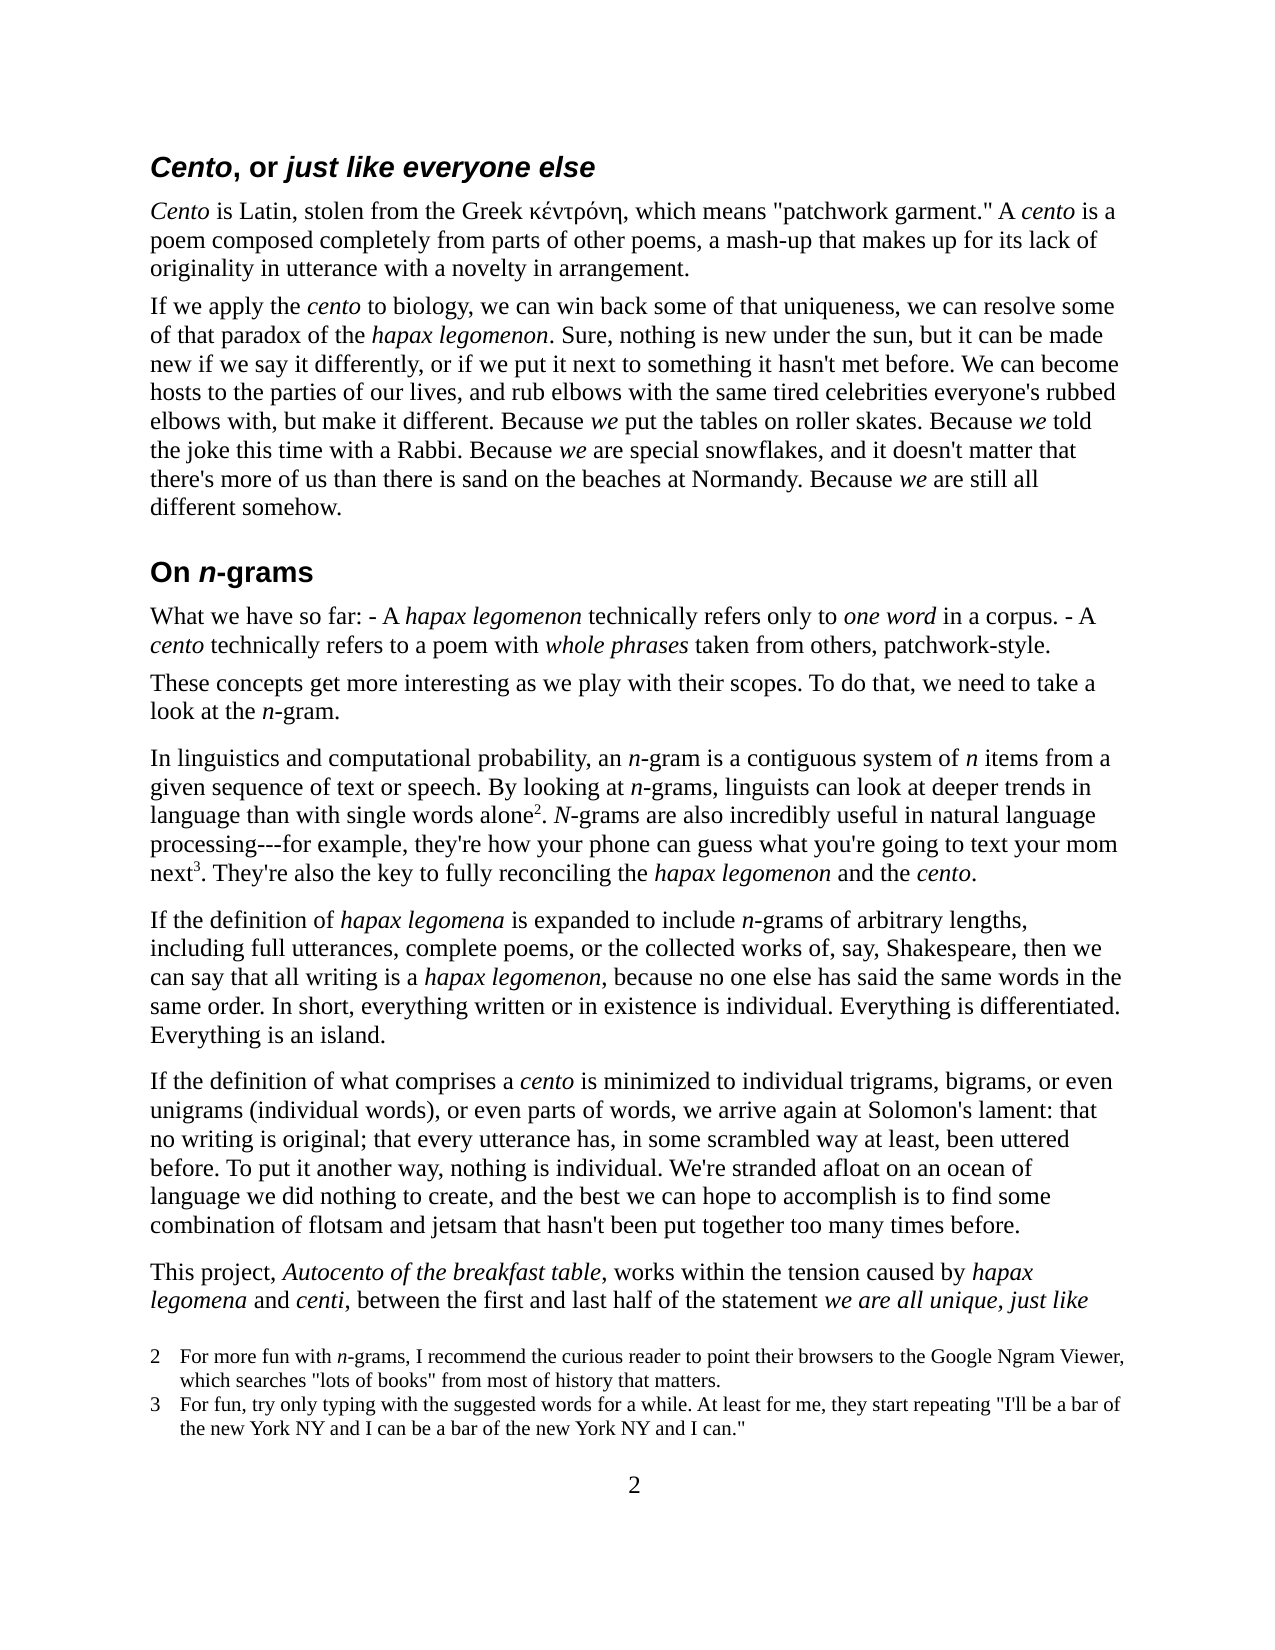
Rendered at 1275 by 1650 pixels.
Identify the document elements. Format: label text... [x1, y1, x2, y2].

text If the definition of hapax legomena is expanded to include n-grams of arbitrary lengths, including full utterances, complete poems, or the collected works of, say, Shakespeare, then we can say that all writing is a hapax legomenon, because no one else has said the same words in the same order. In short, everything written or in existence is individual. Everything is differentiated. Everything is an island. [150, 905, 1125, 1048]
text For more fun with n-grams, I recommend the curious reader to point their browsers to the Google Ngram Viewer, which searches "lots of books" from most of history that matters. [150, 1344, 1125, 1392]
text Cento is Latin, stolen from the Greek κέντρόνη, which means "patchwork garment." A cento is a poem composed completely from parts of other poems, a mash-up that makes up for its lack of originality in utterance with a novelty in arrangement. [150, 196, 1125, 282]
text If the definition of what comprises a cento is minimized to individual trigrams, bigrams, or even unigrams (individual words), or even parts of words, we arrive again at Solomon's lament: that no writing is original; that every utterance has, in some scrambled way at least, been uttered before. To put it another way, nothing is individual. We're stranded afloat on an ocean of language we did nothing to create, and the best we can hope to accomplish is to find some combination of flotsam and jetsam that hasn't been put together too many times before. [150, 1066, 1125, 1239]
text For fun, try only typing with the suggested words for a while. At least for me, they start repeating "I'll be a bar of the new York NY and I can be a bar of the new York NY and I can." [150, 1392, 1125, 1440]
text This project, Autocento of the breakfast table, works within the tension caused by hapax legomena and centi, between the first and last half of the statement we are all unique, just like [150, 1257, 1125, 1314]
text What we have so far: - A hapax legomenon technically refers only to one word in a corpus. - A cento technically refers to a poem with whole phrases taken from others, patchwork-style. [150, 601, 1125, 659]
text If we apply the cento to biology, we can win back some of that uniqueness, we can resolve some of that paradox of the hapax legomenon. Sure, nothing is new under the sun, but it can be made new if we say it differently, or if we put it next to something it hasn't met before. We can become hosts to the parties of our lives, and rub elbows with the same tired celebrities everyone's rubbed elbows with, but make it different. Because we put the tables on roller skates. Because we told the joke this time with a Rabbi. Because we are special snowflakes, and it doesn't matter that there's more of us than there is sand on the beaches at Normandy. Because we are still all different somehow. [150, 291, 1125, 521]
text In linguistics and computational probability, an n-gram is a contiguous system of n items from a given sequence of text or speech. By looking at n-grams, linguists can look at deeper trends in language than with single words alone. N-grams are also incredibly useful in natural language processing---for example, they're how your phone can guess what you're going to text your mom next. They're also the key to fully reconciling the hapax legomenon and the cento. [150, 743, 1125, 887]
text These concepts get more interesting as we play with their scopes. To do that, we need to take a look at the n-gram. [150, 668, 1125, 725]
subtitle Cento, or just like everyone else [150, 150, 1125, 183]
subtitle On n-grams [150, 555, 1125, 589]
